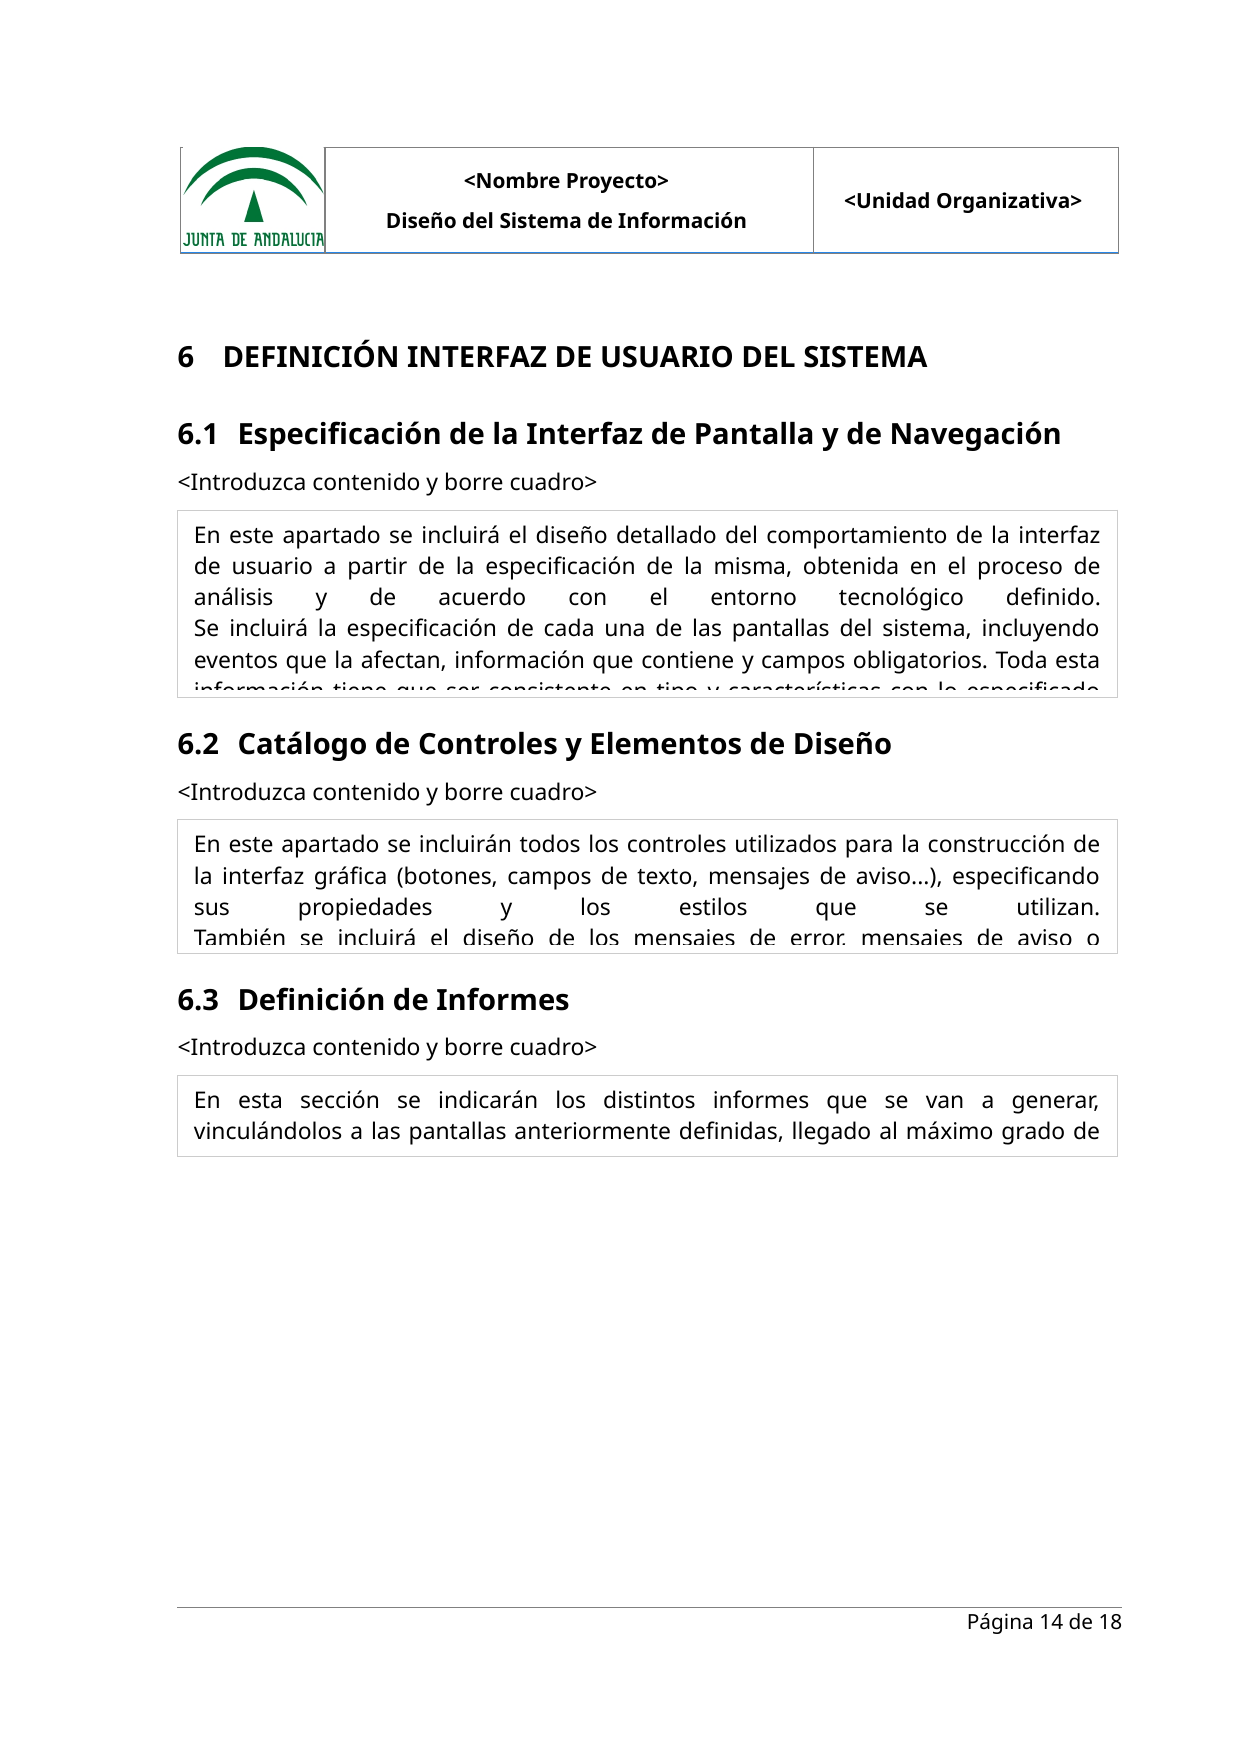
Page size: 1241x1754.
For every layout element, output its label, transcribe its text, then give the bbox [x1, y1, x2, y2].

text En esta sección se indicarán los distintos informes que se van a generar, vinculándolos a las pantallas anteriormente definidas, llegado al máximo grado de detalle. [194, 1084, 1101, 1148]
text En este apartado se incluirán todos los controles utilizados para la construcción de la interfaz gráfica (botones, campos de texto, mensajes de aviso...), especificando sus propiedades y los estilos que se utilizan. También se incluirá el diseño de los mensajes de error, mensajes de aviso o advertencia que genera el sistema, así como las facilidades de ayuda que proporciona la interfaz durante la interacción con el sistema. [194, 828, 1101, 945]
subtitle Catálogo de Controles y Elementos de Diseño [177, 723, 1122, 763]
subtitle Definición de Informes [177, 979, 1122, 1018]
text En este apartado se incluirá el diseño detallado del comportamiento de la interfaz de usuario a partir de la especificación de la misma, obtenida en el proceso de análisis y de acuerdo con el entorno tecnológico definido. Se incluirá la especificación de cada una de las pantallas del sistema, incluyendo eventos que la afectan, información que contiene y campos obligatorios. Toda esta información tiene que ser consistente en tipo y características con lo especificado en el modelo físico de datos. [194, 519, 1101, 689]
picture [183, 147, 324, 246]
text <Introduzca contenido y borre cuadro> [177, 466, 1122, 497]
text <Introduzca contenido y borre cuadro> [177, 1031, 1122, 1062]
subtitle DEFINICIÓN INTERFAZ DE USUARIO DEL SISTEMA [177, 336, 1122, 376]
text <Introduzca contenido y borre cuadro> [177, 776, 1122, 807]
subtitle Especificación de la Interfaz de Pantalla y de Navegación [177, 414, 1122, 453]
